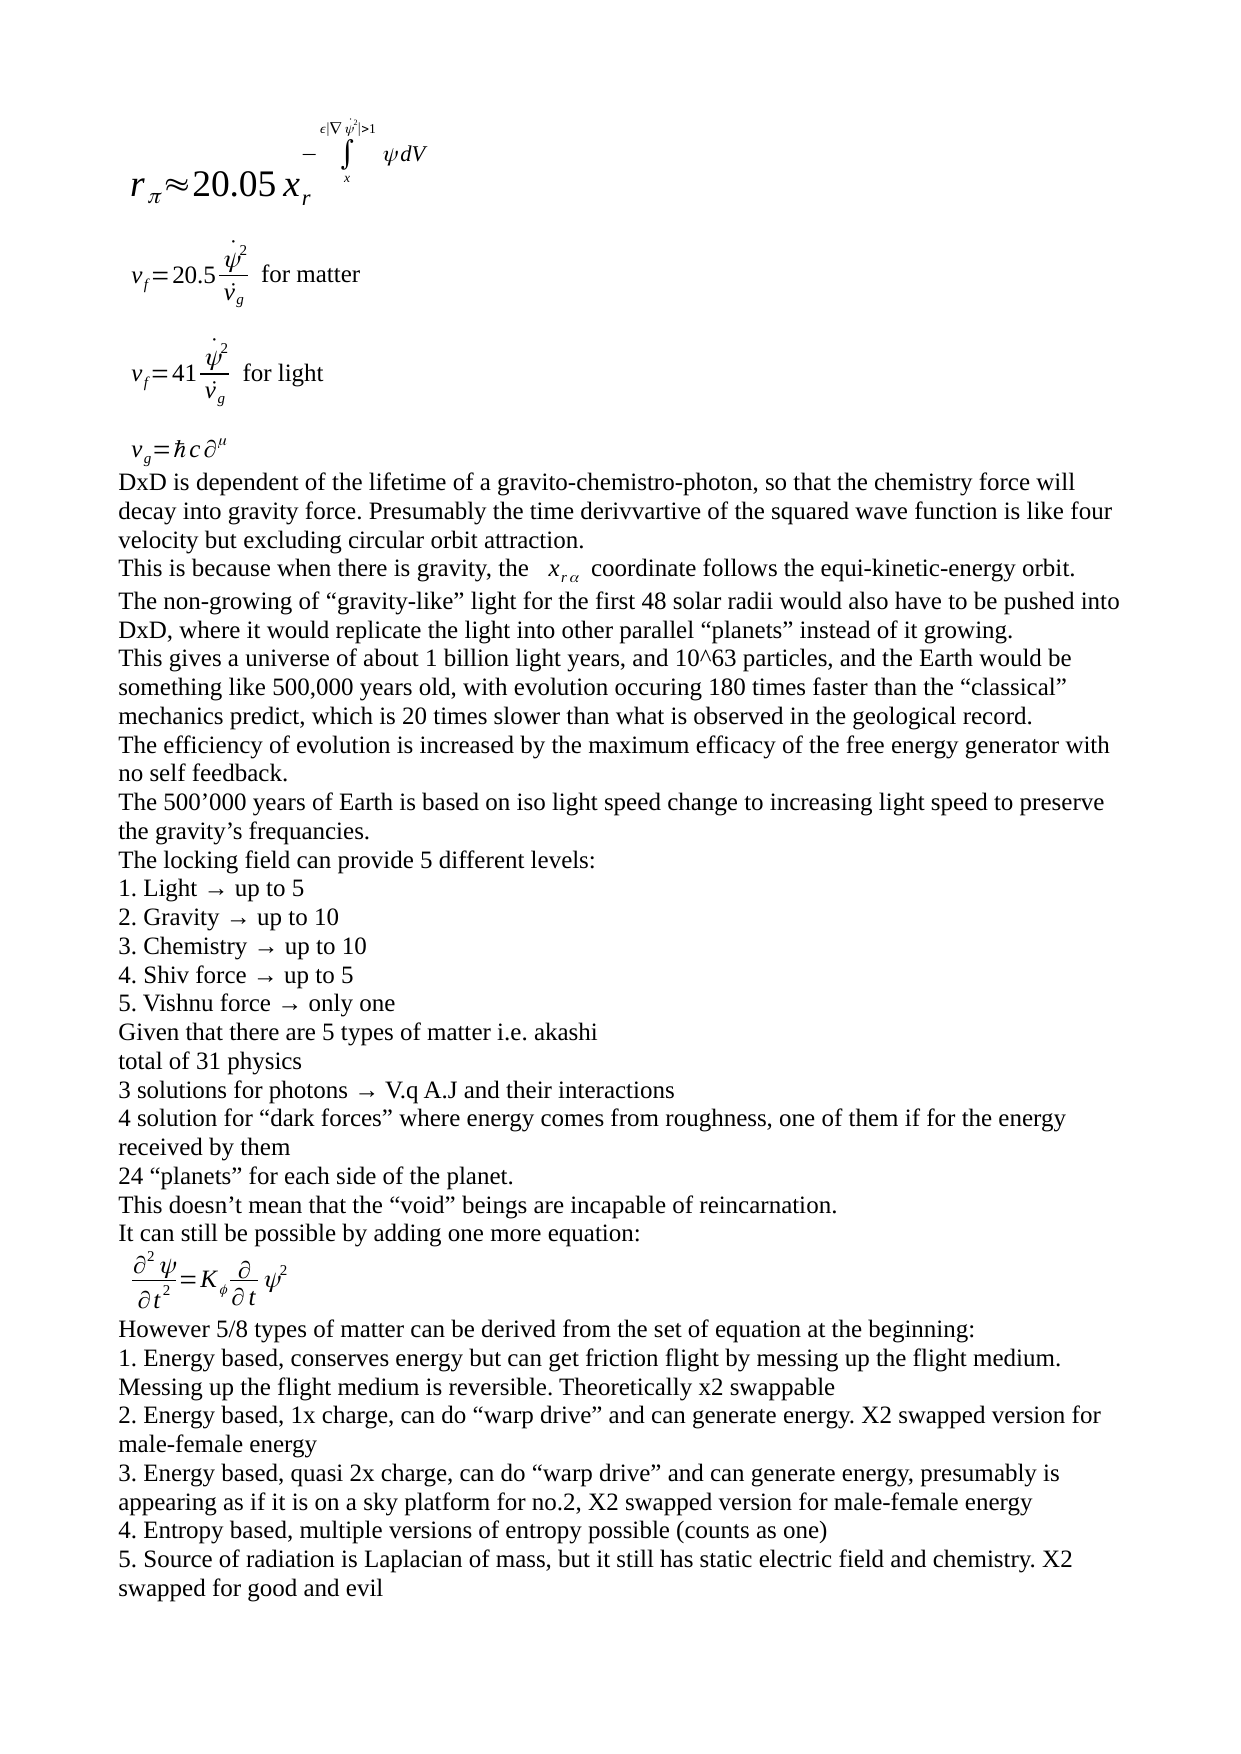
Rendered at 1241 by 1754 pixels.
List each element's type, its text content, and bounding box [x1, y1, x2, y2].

text 4. Entropy based, multiple versions of entropy possible (counts as one) [118, 1516, 1122, 1544]
text 5. Source of radiation is Laplacian of mass, but it still has static electric field and chemistry. X2 swapped for good and evil [118, 1544, 1122, 1602]
text DxD is dependent of the lifetime of a gravito-chemistro-photon, so that the chemistry force will decay into gravity force. Presumably the time derivvartive of the squared wave function is like four velocity but excluding circular orbit attraction. [118, 467, 1122, 553]
text Given that there are 5 types of matter i.e. akashi [118, 1017, 1122, 1046]
text 4. Shiv force → up to 5 [118, 960, 1122, 988]
text The non-growing of “gravity-like” light for the first 48 solar radii would also have to be pushed into DxD, where it would replicate the light into other parallel “planets” instead of it growing. [118, 586, 1122, 643]
text 3 solutions for photons → V.q A.J and their interactions [118, 1075, 1122, 1103]
text 1. Energy based, conserves energy but can get friction flight by messing up the flight medium. Messing up the flight medium is reversible. Theoretically x2 swappable [118, 1343, 1122, 1401]
text This doesn’t mean that the “void” beings are incapable of reincarnation. [118, 1190, 1122, 1218]
text for matter [118, 239, 1122, 309]
text 3. Chemistry → up to 10 [118, 931, 1122, 960]
text 1. Light → up to 5 [118, 873, 1122, 902]
text 5. Vishnu force → only one [118, 988, 1122, 1017]
text However 5/8 types of matter can be derived from the set of equation at the beginning: [118, 1314, 1122, 1343]
text 24 “planets” for each side of the planet. [118, 1161, 1122, 1190]
text The locking field can provide 5 different levels: [118, 845, 1122, 873]
text The 500’000 years of Earth is based on iso light speed change to increasing light speed to preserve the gravity’s frequancies. [118, 787, 1122, 845]
text for light [118, 337, 1122, 407]
text total of 31 physics [118, 1046, 1122, 1075]
text The efficiency of evolution is increased by the maximum efficacy of the free energy generator with no self feedback. [118, 730, 1122, 787]
text This is because when there is gravity, the coordinate follows the equi-kinetic-energy orbit. [118, 553, 1122, 586]
text This gives a universe of about 1 billion light years, and 10^63 particles, and the Earth would be something like 500,000 years old, with evolution occuring 180 times faster than the “classical” mechanics predict, which is 20 times slower than what is observed in the geological record. [118, 643, 1122, 730]
text 2. Energy based, 1x charge, can do “warp drive” and can generate energy. X2 swapped version for male-female energy [118, 1401, 1122, 1458]
text 3. Energy based, quasi 2x charge, can do “warp drive” and can generate energy, presumably is appearing as if it is on a sky platform for no.2, X2 swapped version for male-female energy [118, 1458, 1122, 1516]
text 4 solution for “dark forces” where energy comes from roughness, one of them if for the energy received by them [118, 1103, 1122, 1161]
text 2. Gravity → up to 10 [118, 902, 1122, 931]
text It can still be possible by adding one more equation: [118, 1218, 1122, 1247]
